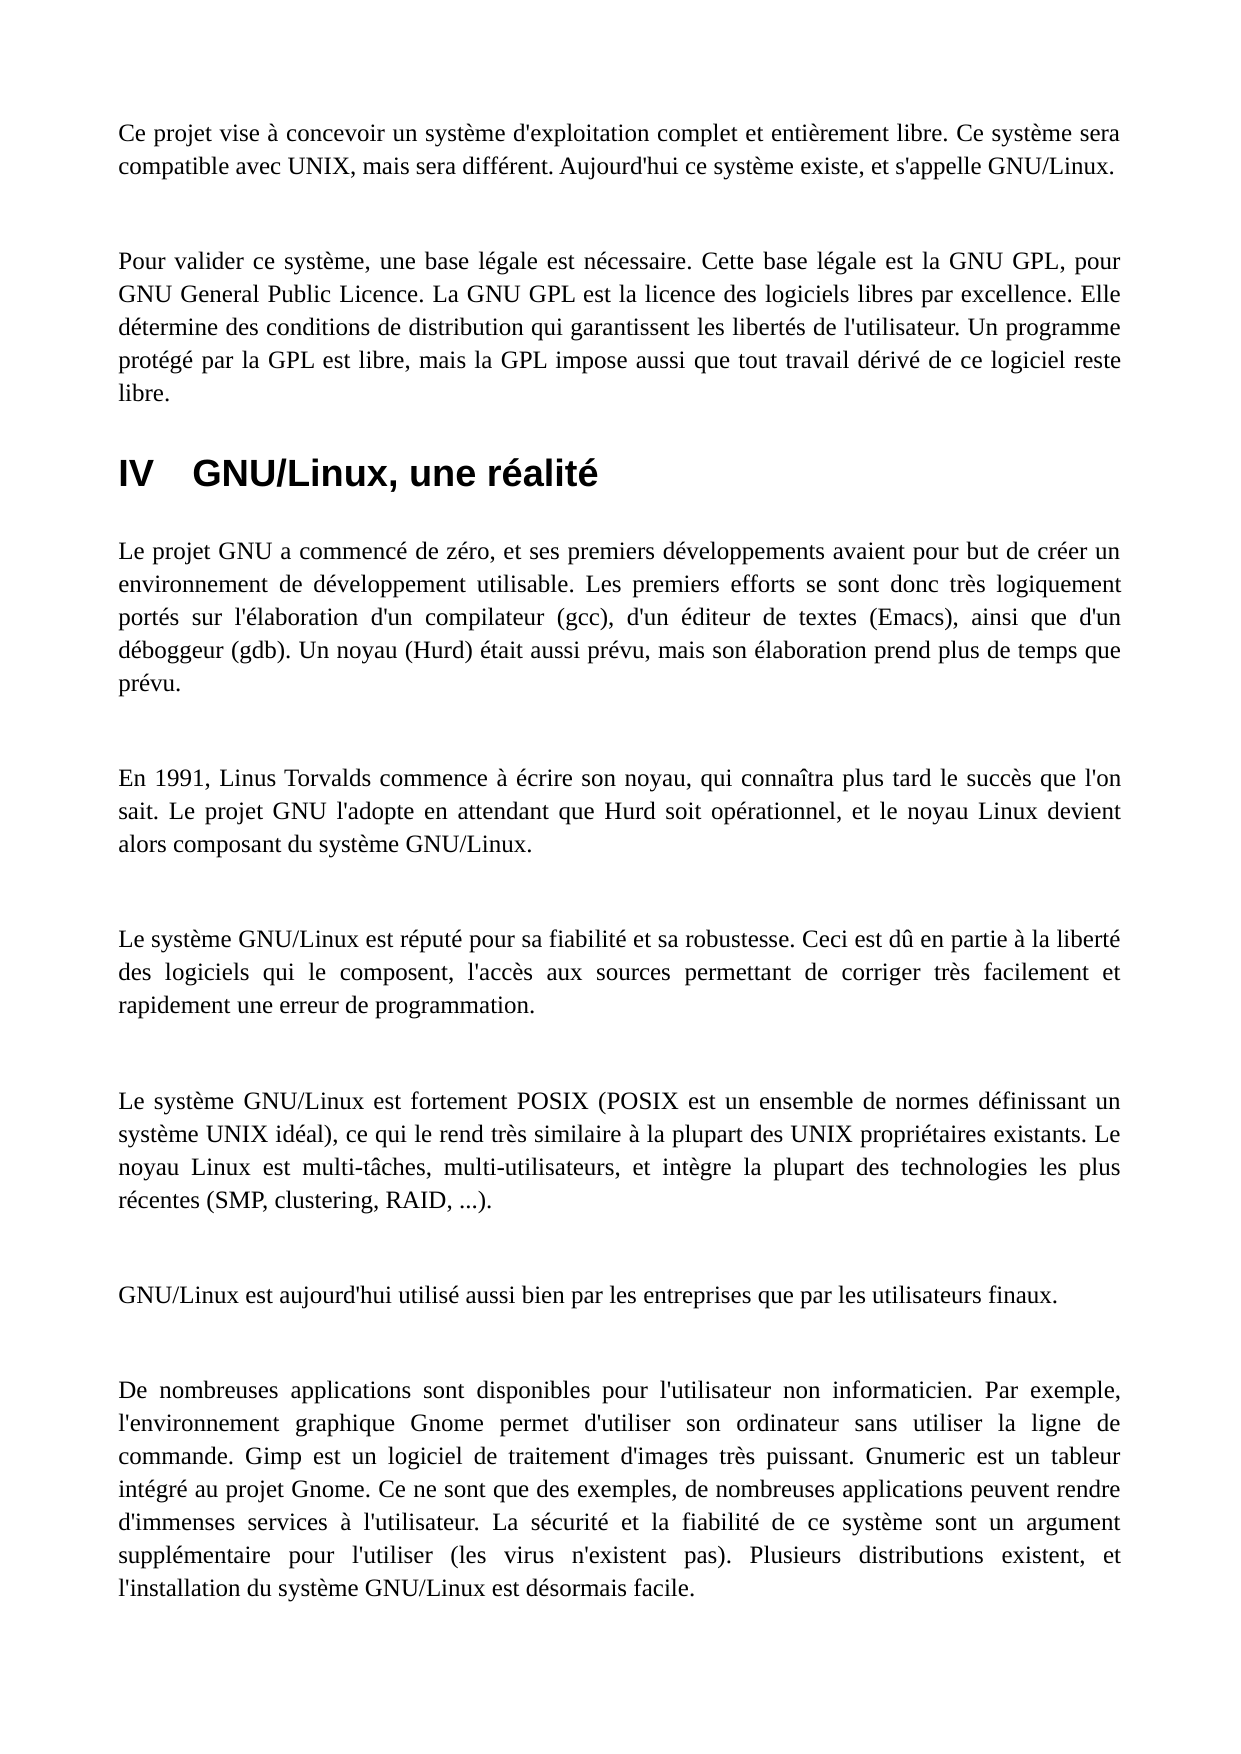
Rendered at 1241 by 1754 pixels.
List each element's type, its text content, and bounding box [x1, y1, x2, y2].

text De nombreuses applications sont disponibles pour l'utilisateur non informaticien. Par exemple, l'environnement graphique Gnome permet d'utiliser son ordinateur sans utiliser la ligne de commande. Gimp est un logiciel de traitement d'images très puissant. Gnumeric est un tableur intégré au projet Gnome. Ce ne sont que des exemples, de nombreuses applications peuvent rendre d'immenses services à l'utilisateur. La sécurité et la fiabilité de ce système sont un argument supplémentaire pour l'utiliser (les virus n'existent pas). Plusieurs distributions existent, et l'installation du système GNU/Linux est désormais facile. [118, 1375, 1122, 1602]
subtitle GNU/Linux, une réalité [118, 451, 1122, 495]
text Pour valider ce système, une base légale est nécessaire. Cette base légale est la GNU GPL, pour GNU General Public Licence. La GNU GPL est la licence des logiciels libres par excellence. Elle détermine des conditions de distribution qui garantissent les libertés de l'utilisateur. Un programme protégé par la GPL est libre, mais la GPL impose aussi que tout travail dérivé de ce logiciel reste libre. [118, 246, 1122, 407]
text GNU/Linux est aujourd'hui utilisé aussi bien par les entreprises que par les utilisateurs finaux. [118, 1280, 1122, 1309]
text Le système GNU/Linux est réputé pour sa fiabilité et sa robustesse. Ceci est dû en partie à la liberté des logiciels qui le composent, l'accès aux sources permettant de corriger très facilement et rapidement une erreur de programmation. [118, 924, 1122, 1019]
text Le système GNU/Linux est fortement POSIX (POSIX est un ensemble de normes définissant un système UNIX idéal), ce qui le rend très similaire à la plupart des UNIX propriétaires existants. Le noyau Linux est multi-tâches, multi-utilisateurs, et intègre la plupart des technologies les plus récentes (SMP, clustering, RAID, ...). [118, 1086, 1122, 1213]
text En 1991, Linus Torvalds commence à écrire son noyau, qui connaîtra plus tard le succès que l'on sait. Le projet GNU l'adopte en attendant que Hurd soit opérationnel, et le noyau Linux devient alors composant du système GNU/Linux. [118, 763, 1122, 858]
text Le projet GNU a commencé de zéro, et ses premiers développements avaient pour but de créer un environnement de développement utilisable. Les premiers efforts se sont donc très logiquement portés sur l'élaboration d'un compilateur (gcc), d'un éditeur de textes (Emacs), ainsi que d'un déboggeur (gdb). Un noyau (Hurd) était aussi prévu, mais son élaboration prend plus de temps que prévu. [118, 536, 1122, 697]
text Ce projet vise à concevoir un système d'exploitation complet et entièrement libre. Ce système sera compatible avec UNIX, mais sera différent. Aujourd'hui ce système existe, et s'appelle GNU/Linux. [118, 118, 1122, 180]
